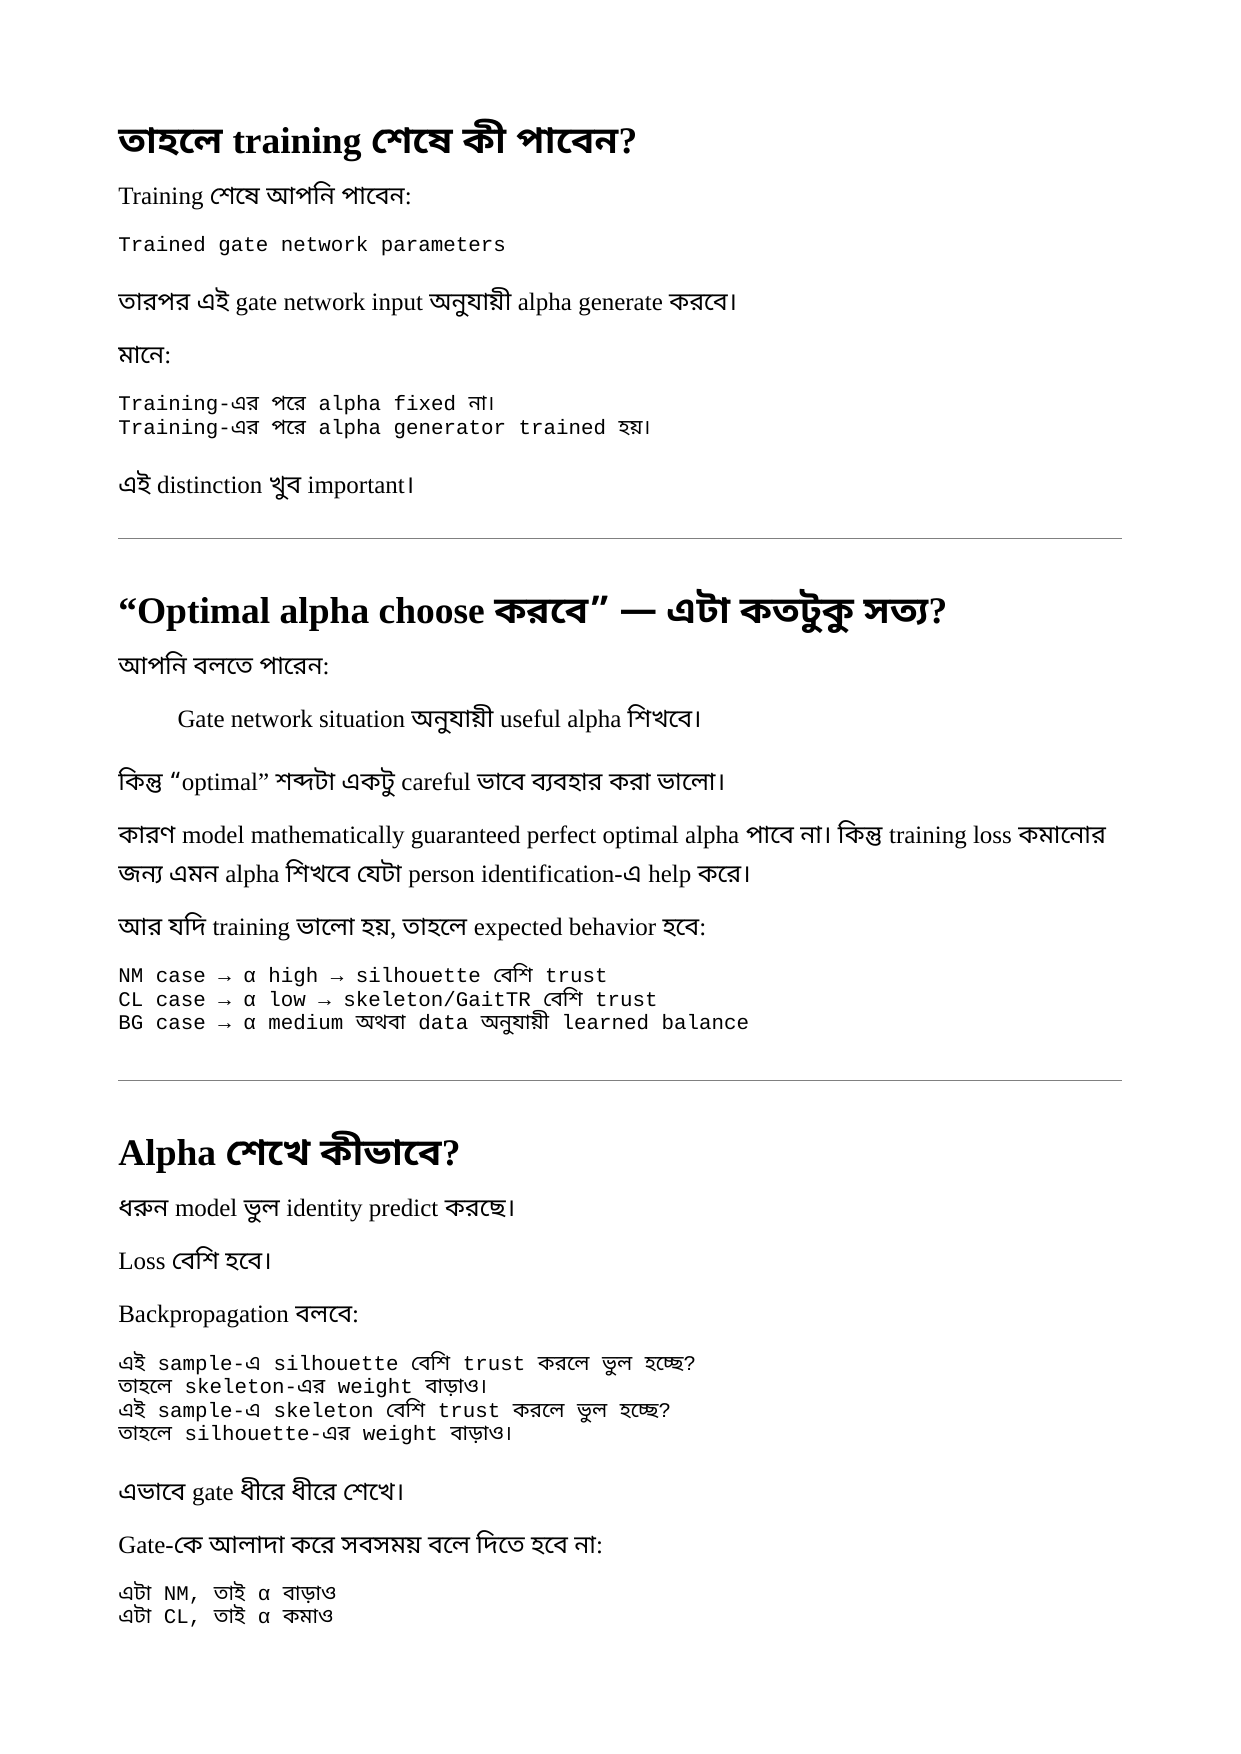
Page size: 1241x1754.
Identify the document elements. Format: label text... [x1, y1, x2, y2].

text Training-এর পরে alpha fixed না। [118, 393, 1122, 417]
text মানে: [118, 340, 1122, 374]
text Backpropagation বলবে: [118, 1299, 1122, 1333]
text কারণ model mathematically guaranteed perfect optimal alpha পাবে না। কিন্তু training loss কমানোর জন্য এমন alpha শিখবে যেটা person identification-এ help করে। [118, 820, 1122, 892]
text আর যদি training ভালো হয়, তাহলে expected behavior হবে: [118, 912, 1122, 945]
text Trained gate network parameters [118, 234, 1122, 258]
text আপনি বলতে পারেন: [118, 651, 1122, 684]
subtitle Alpha শেখে কীভাবে? [118, 1130, 1122, 1181]
text এটা CL, তাই α কমাও [118, 1606, 1122, 1630]
text Gate-কে আলাদা করে সবসময় বলে দিতে হবে না: [118, 1530, 1122, 1563]
text তারপর এই gate network input অনুযায়ী alpha generate করবে। [118, 287, 1122, 321]
text তাহলে skeleton-এর weight বাড়াও। [118, 1376, 1122, 1400]
text NM case → α high → silhouette বেশি trust [118, 965, 1122, 988]
text Loss বেশি হবে। [118, 1246, 1122, 1280]
text এটা NM, তাই α বাড়াও [118, 1583, 1122, 1606]
text CL case → α low → skeleton/GaitTR বেশি trust [118, 988, 1122, 1012]
text এভাবে gate ধীরে ধীরে শেখে। [118, 1477, 1122, 1510]
subtitle “Optimal alpha choose করবে” — এটা কতটুকু সত্য? [118, 588, 1122, 638]
text এই distinction খুব important। [118, 470, 1122, 504]
text ধরুন model ভুল identity predict করছে। [118, 1193, 1122, 1227]
subtitle তাহলে training শেষে কী পাবেন? [118, 118, 1122, 168]
text এই sample-এ silhouette বেশি trust করলে ভুল হচ্ছে? [118, 1352, 1122, 1376]
text তাহলে silhouette-এর weight বাড়াও। [118, 1423, 1122, 1447]
text BG case → α medium অথবা data অনুযায়ী learned balance [118, 1012, 1122, 1036]
text কিন্তু “optimal” শব্দটা একটু careful ভাবে ব্যবহার করা ভালো। [118, 767, 1122, 801]
text Training-এর পরে alpha generator trained হয়। [118, 417, 1122, 441]
text এই sample-এ skeleton বেশি trust করলে ভুল হচ্ছে? [118, 1400, 1122, 1423]
text Gate network situation অনুযায়ী useful alpha শিখবে। [177, 704, 1063, 738]
text Training শেষে আপনি পাবেন: [118, 181, 1122, 214]
